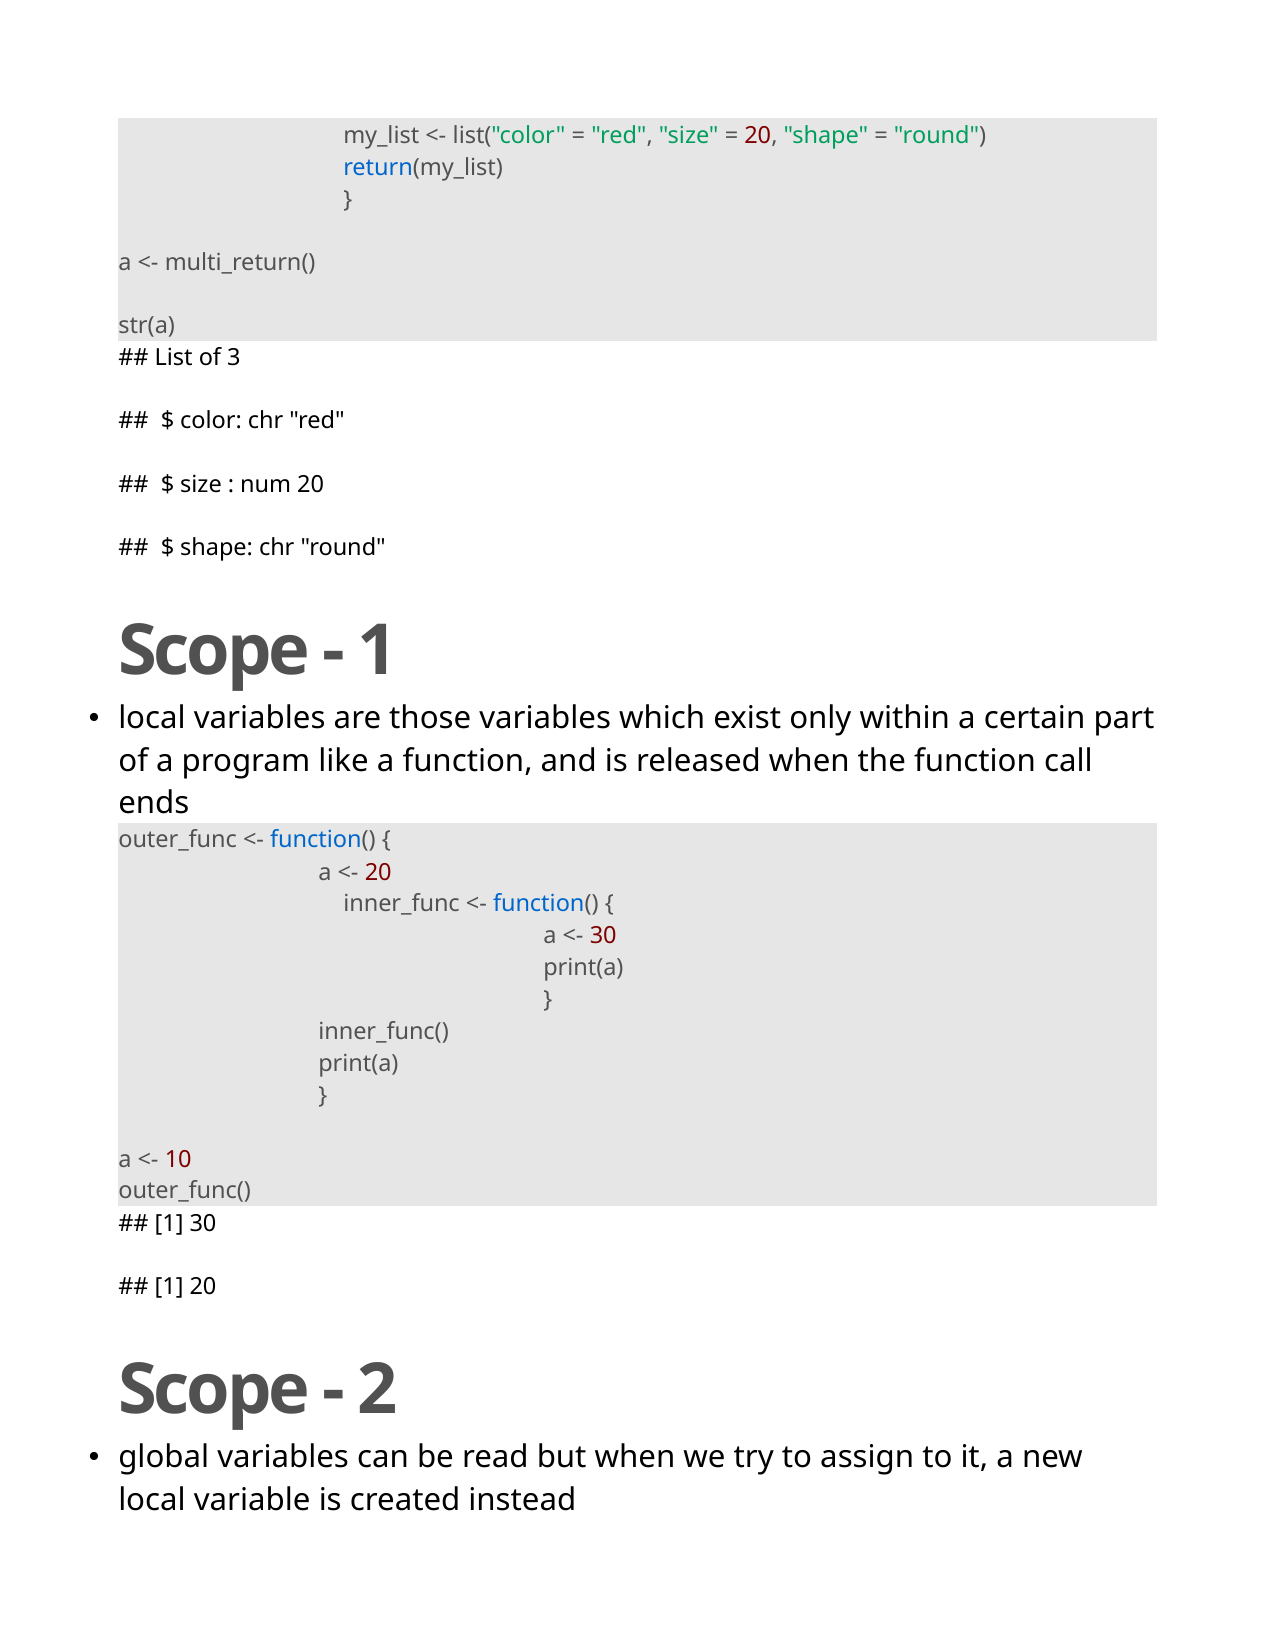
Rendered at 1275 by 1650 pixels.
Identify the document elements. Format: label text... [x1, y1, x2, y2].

text inner_func <- function() { [118, 887, 1157, 919]
text a <- 30 [118, 919, 1157, 951]
text ## $ size : num 20 [118, 467, 1157, 499]
text return(my_list) [118, 150, 1157, 182]
text ## $ shape: chr "round" [118, 530, 1157, 562]
text a <- multi_return() [118, 245, 1157, 277]
list global variables can be read but when we try to assign to it, a new local variable is created instead [118, 1434, 1157, 1519]
text ## [1] 20 [118, 1269, 1157, 1301]
subtitle Scope - 1 [118, 593, 1157, 695]
text print(a) [118, 951, 1157, 983]
text } [118, 182, 1157, 214]
text a <- 10 [118, 1142, 1157, 1174]
text ## [1] 30 [118, 1206, 1157, 1238]
subtitle Scope - 2 [118, 1332, 1157, 1434]
text } [118, 1079, 1157, 1111]
list local variables are those variables which exist only within a certain part of a program like a function, and is released when the function call ends [118, 695, 1157, 823]
text outer_func() [118, 1174, 1157, 1206]
text outer_func <- function() { [118, 823, 1157, 855]
text ## List of 3 [118, 341, 1157, 372]
text str(a) [118, 308, 1157, 341]
text my_list <- list("color" = "red", "size" = 20, "shape" = "round") [118, 118, 1157, 150]
text ## $ color: chr "red" [118, 404, 1157, 436]
text a <- 20 [118, 855, 1157, 887]
text print(a) [118, 1047, 1157, 1079]
text inner_func() [118, 1015, 1157, 1047]
text } [118, 983, 1157, 1015]
